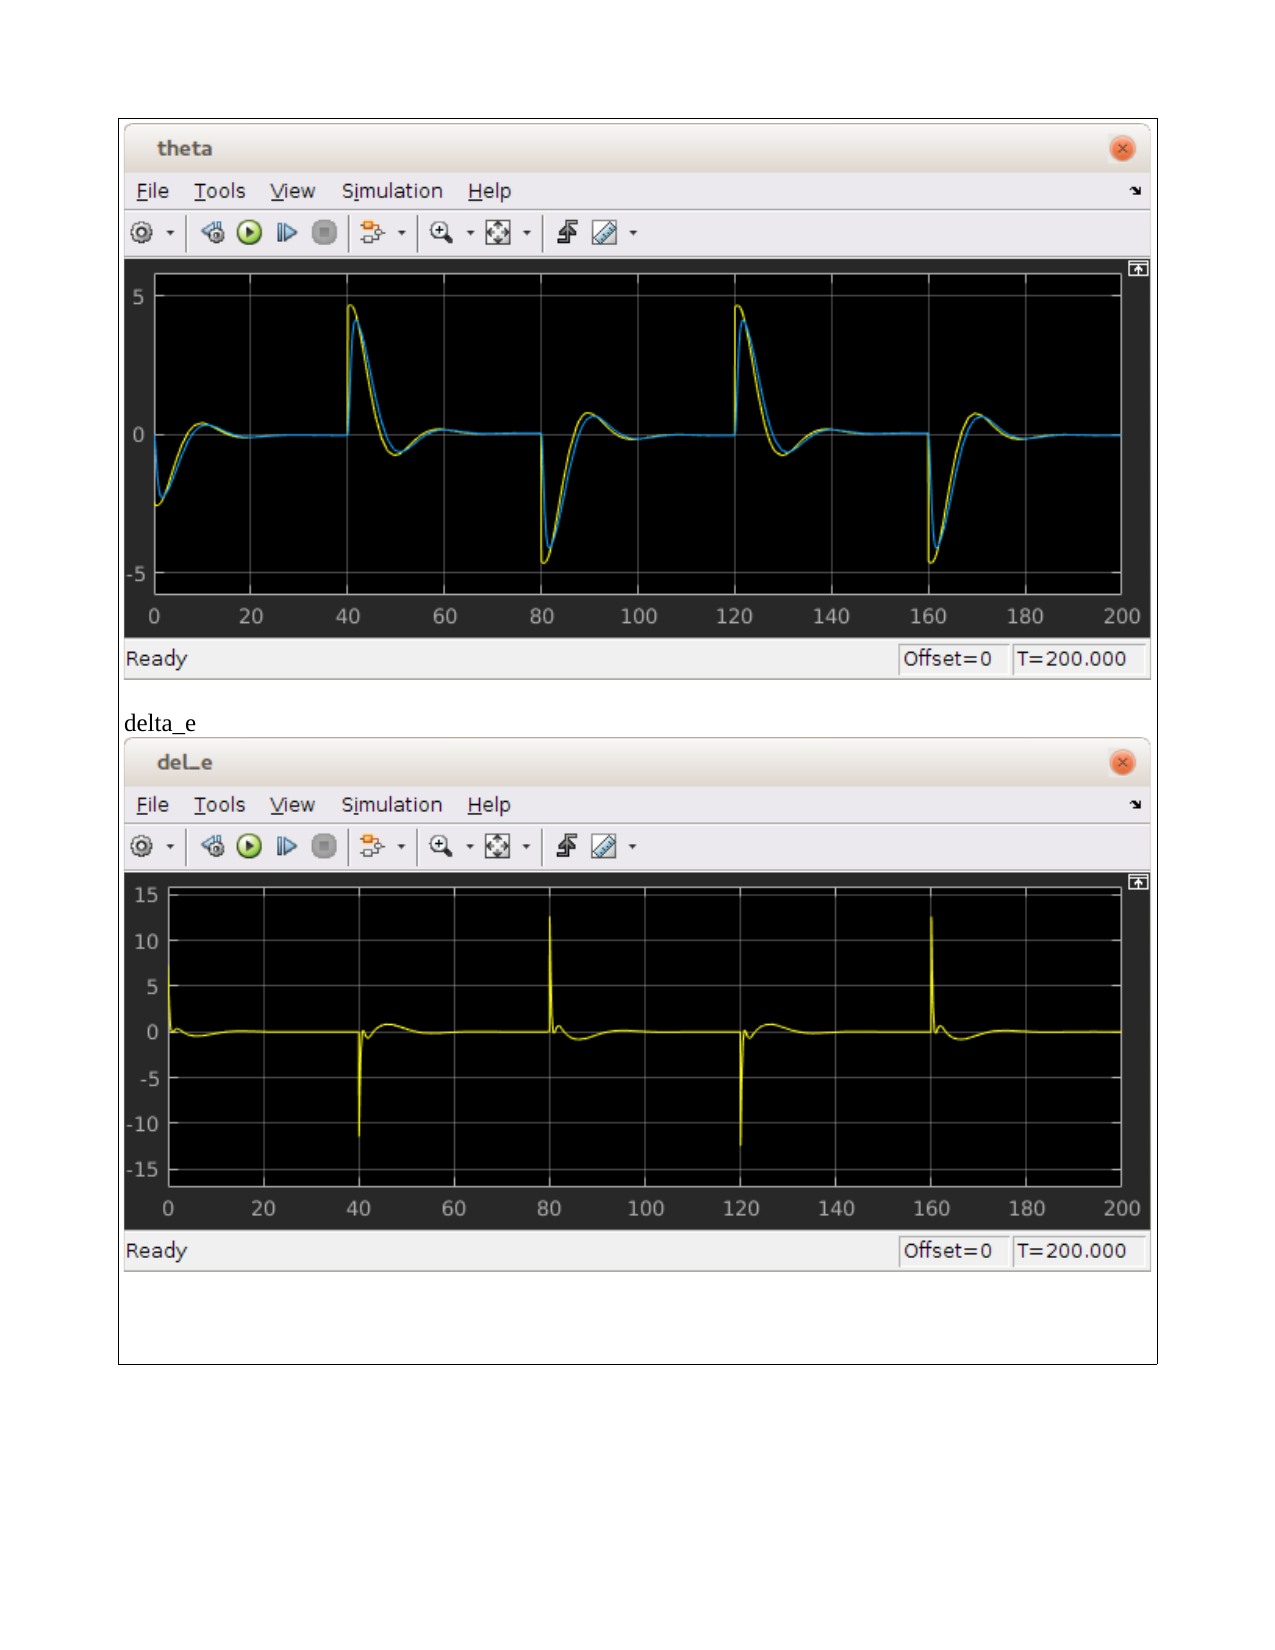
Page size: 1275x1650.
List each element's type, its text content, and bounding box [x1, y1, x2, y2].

table_header delta_e [119, 119, 1157, 1364]
picture [123, 737, 1152, 1272]
picture [123, 123, 1152, 680]
